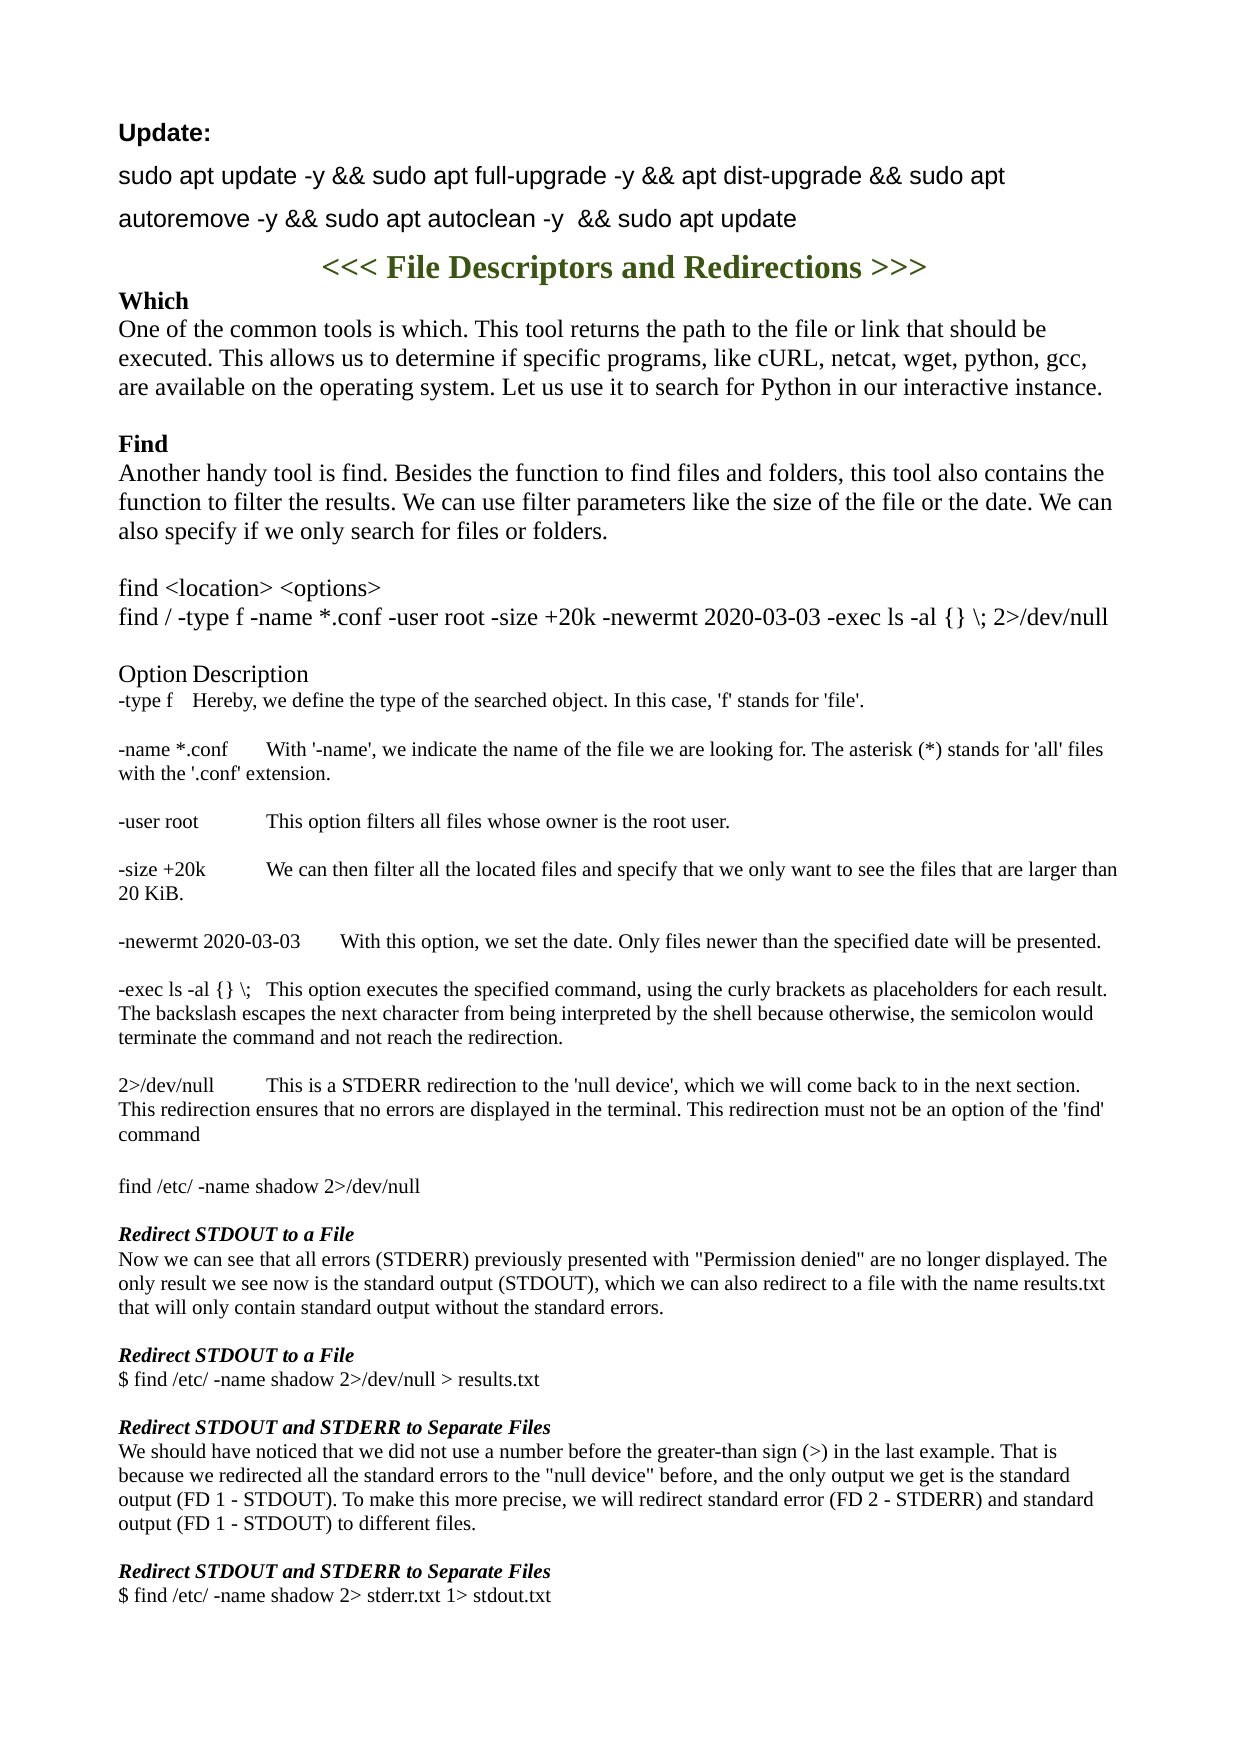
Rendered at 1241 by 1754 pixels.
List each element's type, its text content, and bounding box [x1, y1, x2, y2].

text find /etc/ -name shadow 2>/dev/null [118, 1174, 1122, 1198]
text $ find /etc/ -name shadow 2>/dev/null > results.txt [118, 1367, 1122, 1391]
text -user root This option filters all files whose owner is the root user. [118, 809, 1122, 833]
text -name *.conf With '-name', we indicate the name of the file we are looking for. The asterisk (*) stands for 'all' files with the '.conf' extension. [118, 736, 1122, 784]
text Another handy tool is find. Besides the function to find files and folders, this tool also contains the function to filter the results. We can use filter parameters like the size of the file or the date. We can also specify if we only search for files or folders. [118, 458, 1122, 544]
text find <location> <options> [118, 573, 1122, 602]
text Option Description [118, 659, 1122, 688]
text Redirect STDOUT to a File [118, 1222, 1122, 1246]
text Now we can see that all errors (STDERR) previously presented with "Permission denied" are no longer displayed. The only result we see now is the standard output (STDOUT), which we can also redirect to a file with the name results.txt that will only contain standard output without the standard errors. [118, 1246, 1122, 1319]
text Redirect STDOUT to a File [118, 1343, 1122, 1367]
text Redirect STDOUT and STDERR to Separate Files [118, 1415, 1122, 1439]
text -exec ls -al {} \; This option executes the specified command, using the curly brackets as placeholders for each result. [118, 977, 1122, 1001]
text Which [118, 286, 1122, 314]
text -size +20k We can then filter all the located files and specify that we only want to see the files that are larger than 20 KiB. [118, 857, 1122, 905]
text We should have noticed that we did not use a number before the greater-than sign (>) in the last example. That is because we redirected all the standard errors to the "null device" before, and the only output we get is the standard output (FD 1 - STDOUT). To make this more precise, we will redirect standard error (FD 2 - STDERR) and standard output (FD 1 - STDOUT) to different files. [118, 1439, 1122, 1535]
text sudo apt update -y && sudo apt full-upgrade -y && apt dist-upgrade && sudo apt autoremove -y && sudo apt autoclean -y && sudo apt update [118, 161, 1122, 233]
text Update: [118, 118, 1122, 147]
text $ find /etc/ -name shadow 2> stderr.txt 1> stdout.txt [118, 1583, 1122, 1607]
text 2>/dev/null This is a STDERR redirection to the 'null device', which we will come back to in the next section. This redirection ensures that no errors are displayed in the terminal. This redirection must not be an option of the 'find' command [118, 1073, 1122, 1146]
text <<< File Descriptors and Redirections >>> [118, 247, 1122, 286]
text Redirect STDOUT and STDERR to Separate Files [118, 1559, 1122, 1583]
text The backslash escapes the next character from being interpreted by the shell because otherwise, the semicolon would terminate the command and not reach the redirection. [118, 1001, 1122, 1049]
text -type f Hereby, we define the type of the searched object. In this case, 'f' stands for 'file'. [118, 688, 1122, 712]
text Find [118, 429, 1122, 458]
text -newermt 2020-03-03 With this option, we set the date. Only files newer than the specified date will be presented. [118, 929, 1122, 953]
text find / -type f -name *.conf -user root -size +20k -newermt 2020-03-03 -exec ls -al {} \; 2>/dev/null [118, 602, 1122, 631]
text One of the common tools is which. This tool returns the path to the file or link that should be executed. This allows us to determine if specific programs, like cURL, netcat, wget, python, gcc, are available on the operating system. Let us use it to search for Python in our interactive instance. [118, 314, 1122, 401]
